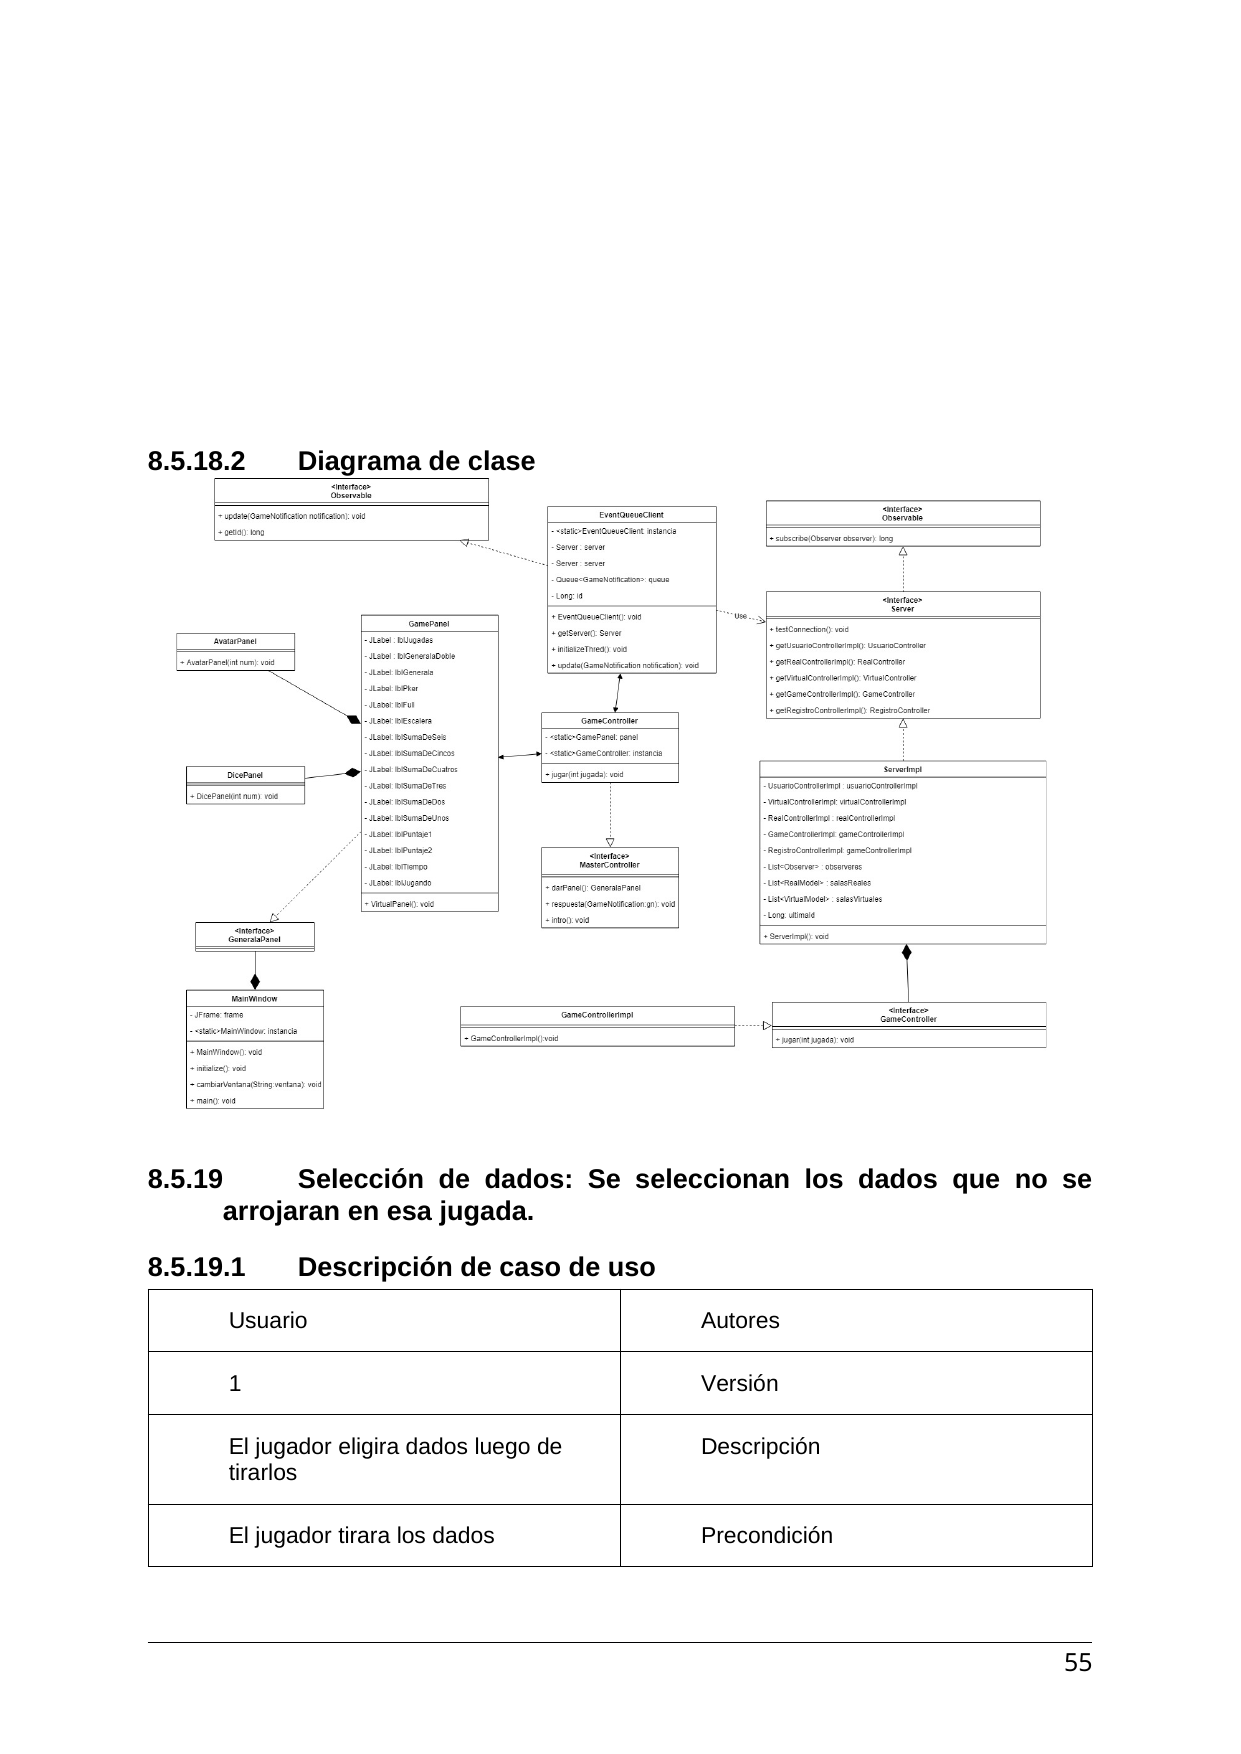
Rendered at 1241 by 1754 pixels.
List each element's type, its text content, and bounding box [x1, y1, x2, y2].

table_cell Descripción [621, 1415, 1092, 1503]
table_cell El jugador eligira dados luego de tirarlos [149, 1415, 620, 1503]
subtitle Diagrama de clase [148, 445, 1092, 476]
subtitle Selección de dados: Se seleccionan los dados que no se arrojaran en esa jugada. [148, 1163, 1092, 1226]
table_cell Precondición [621, 1505, 1092, 1566]
table_cell Versión [621, 1352, 1092, 1414]
table_cell 1 [149, 1352, 620, 1414]
table_cell El jugador tirara los dados [149, 1505, 620, 1566]
table_header Autores [621, 1290, 1092, 1351]
table_header Usuario [149, 1290, 620, 1351]
subtitle Descripción de caso de uso [148, 1251, 1092, 1282]
picture [176, 478, 1047, 1110]
